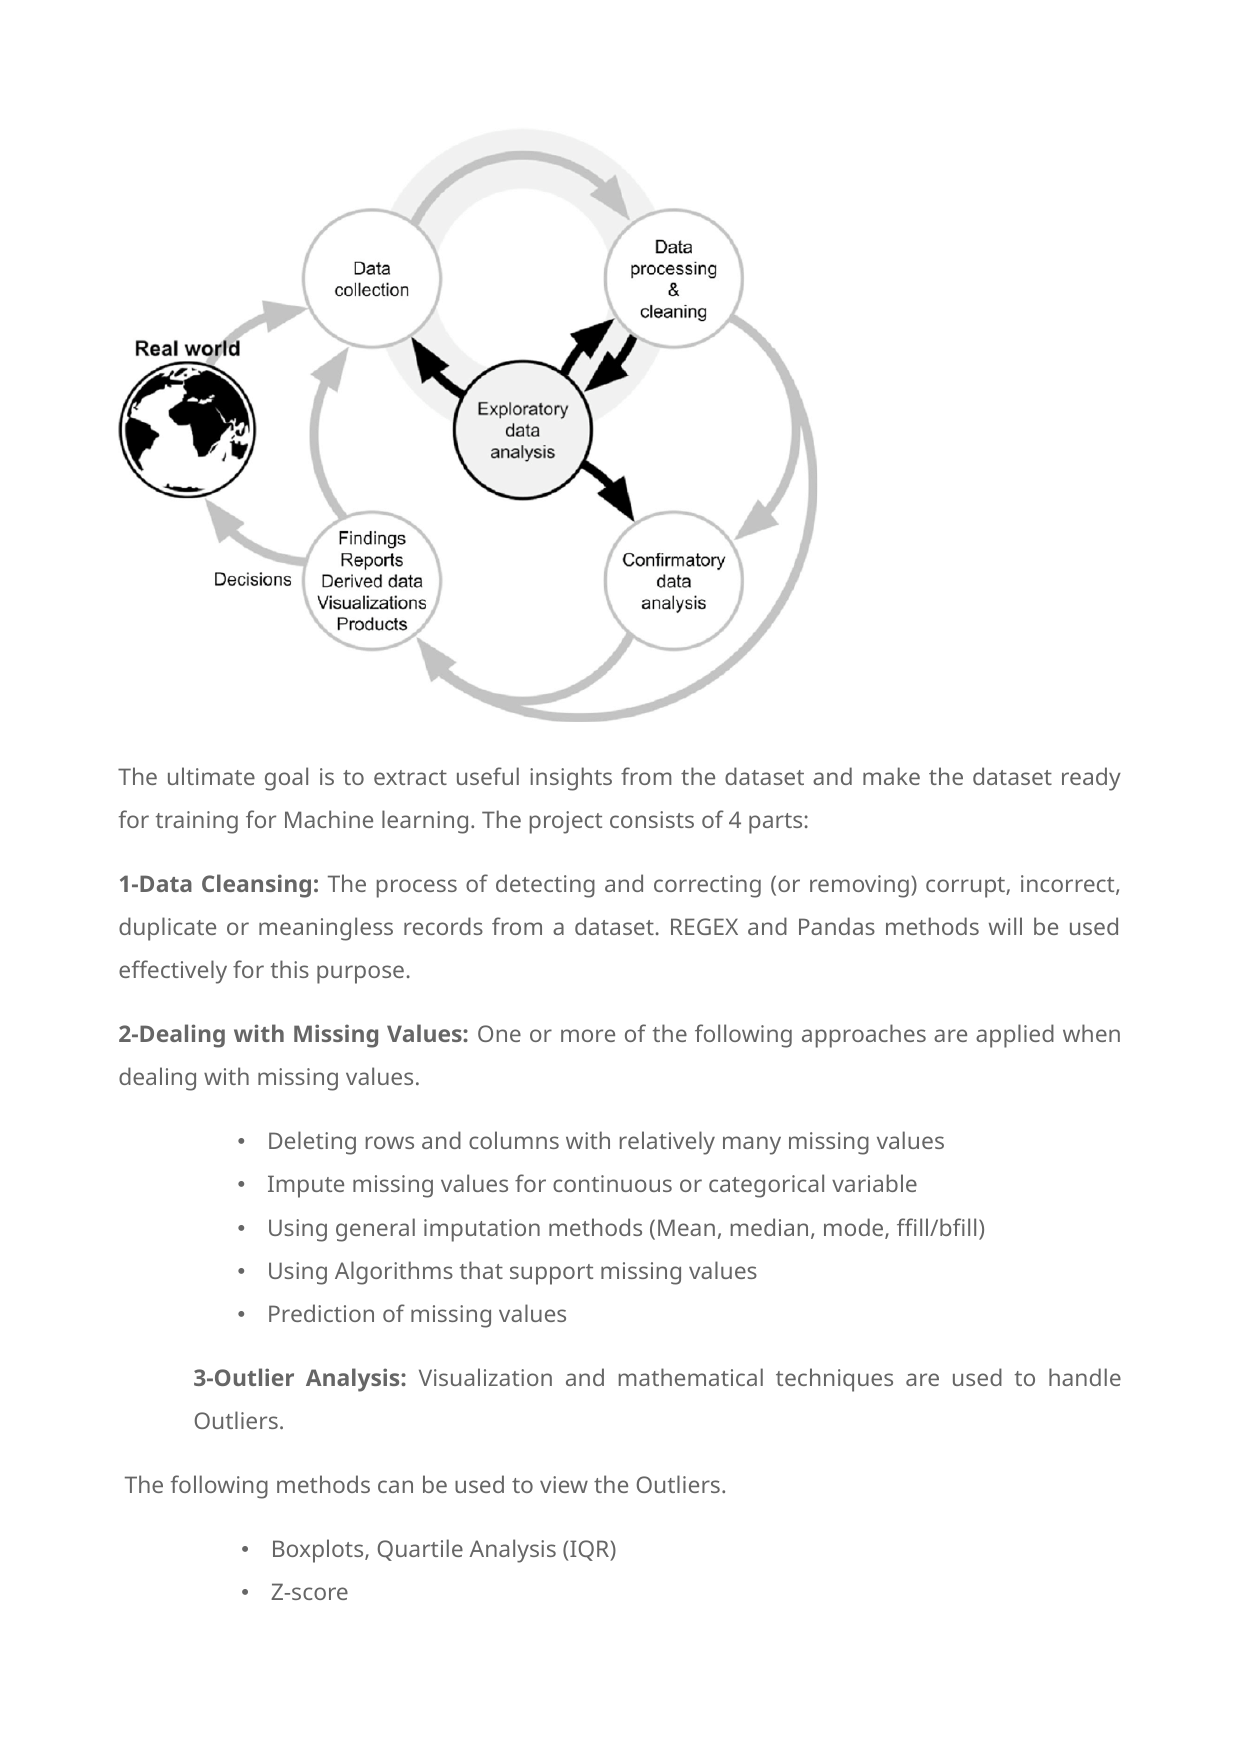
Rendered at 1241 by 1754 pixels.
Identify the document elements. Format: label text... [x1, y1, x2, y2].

list Impute missing values for continuous or categorical variable [237, 1168, 1122, 1199]
text 1-Data Cleansing: The process of detecting and correcting (or removing) corrupt, incorrect, duplicate or meaningless records from a dataset. REGEX and Pandas methods will be used effectively for this purpose. [118, 868, 1122, 985]
list Z-score [241, 1576, 1122, 1607]
list Prediction of missing values [237, 1298, 1122, 1329]
text 3-Outlier Analysis: Visualization and mathematical techniques are used to handle Outliers. [193, 1362, 1122, 1436]
text 2-Dealing with Missing Values: One or more of the following approaches are applied when dealing with missing values. [118, 1018, 1122, 1092]
list Using general imputation methods (Mean, median, mode, ffill/bfill) [237, 1211, 1122, 1243]
list Boxplots, Quartile Analysis (IQR) [241, 1533, 1122, 1564]
picture [118, 127, 818, 722]
text The following methods can be used to view the Outliers. [118, 1469, 1122, 1500]
text The ultimate goal is to extract useful insights from the dataset and make the dataset ready for training for Machine learning. The project consists of 4 parts: [118, 761, 1122, 835]
list Deleting rows and columns with relatively many missing values [237, 1125, 1122, 1156]
list Using Algorithms that support missing values [237, 1254, 1122, 1286]
